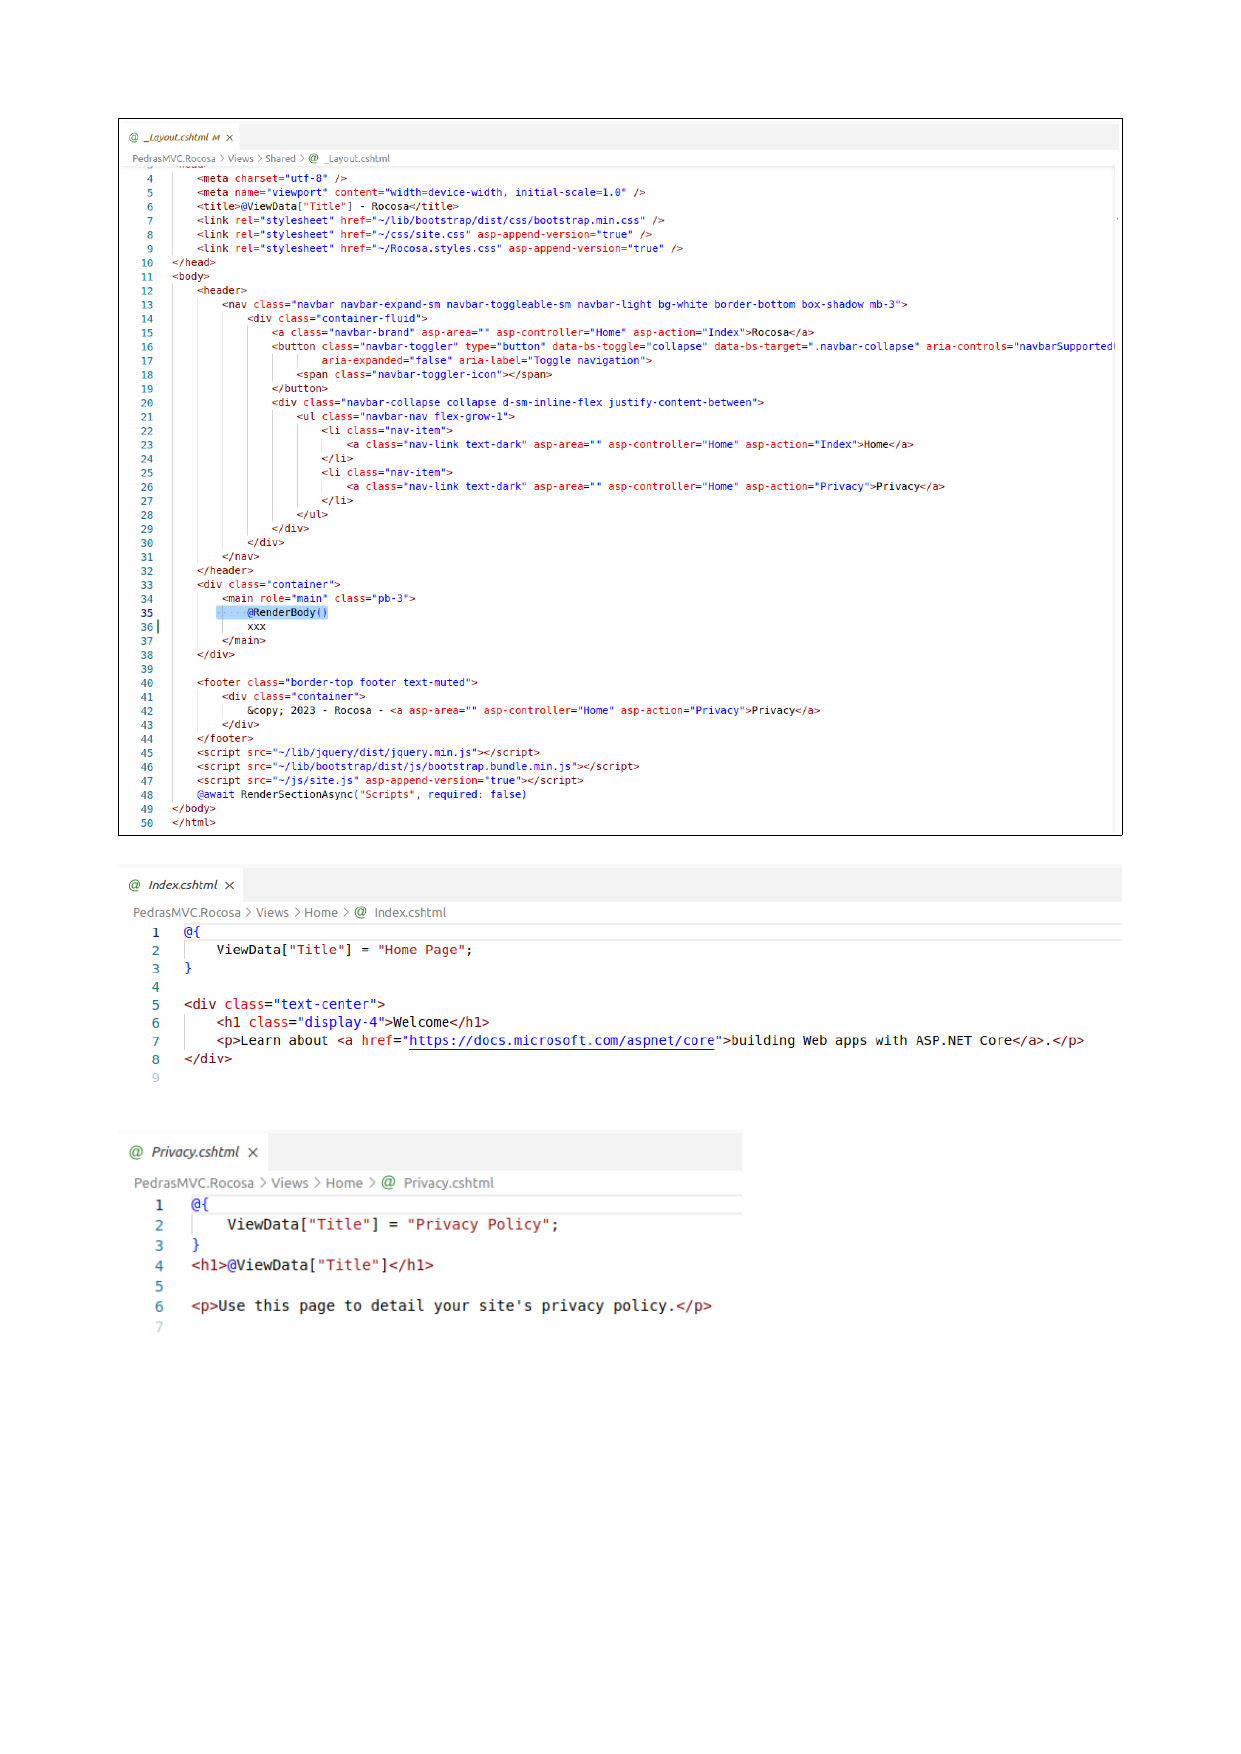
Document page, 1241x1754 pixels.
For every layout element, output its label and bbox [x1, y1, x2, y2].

picture [118, 1130, 743, 1343]
picture [121, 121, 1119, 833]
picture [118, 864, 1123, 1102]
